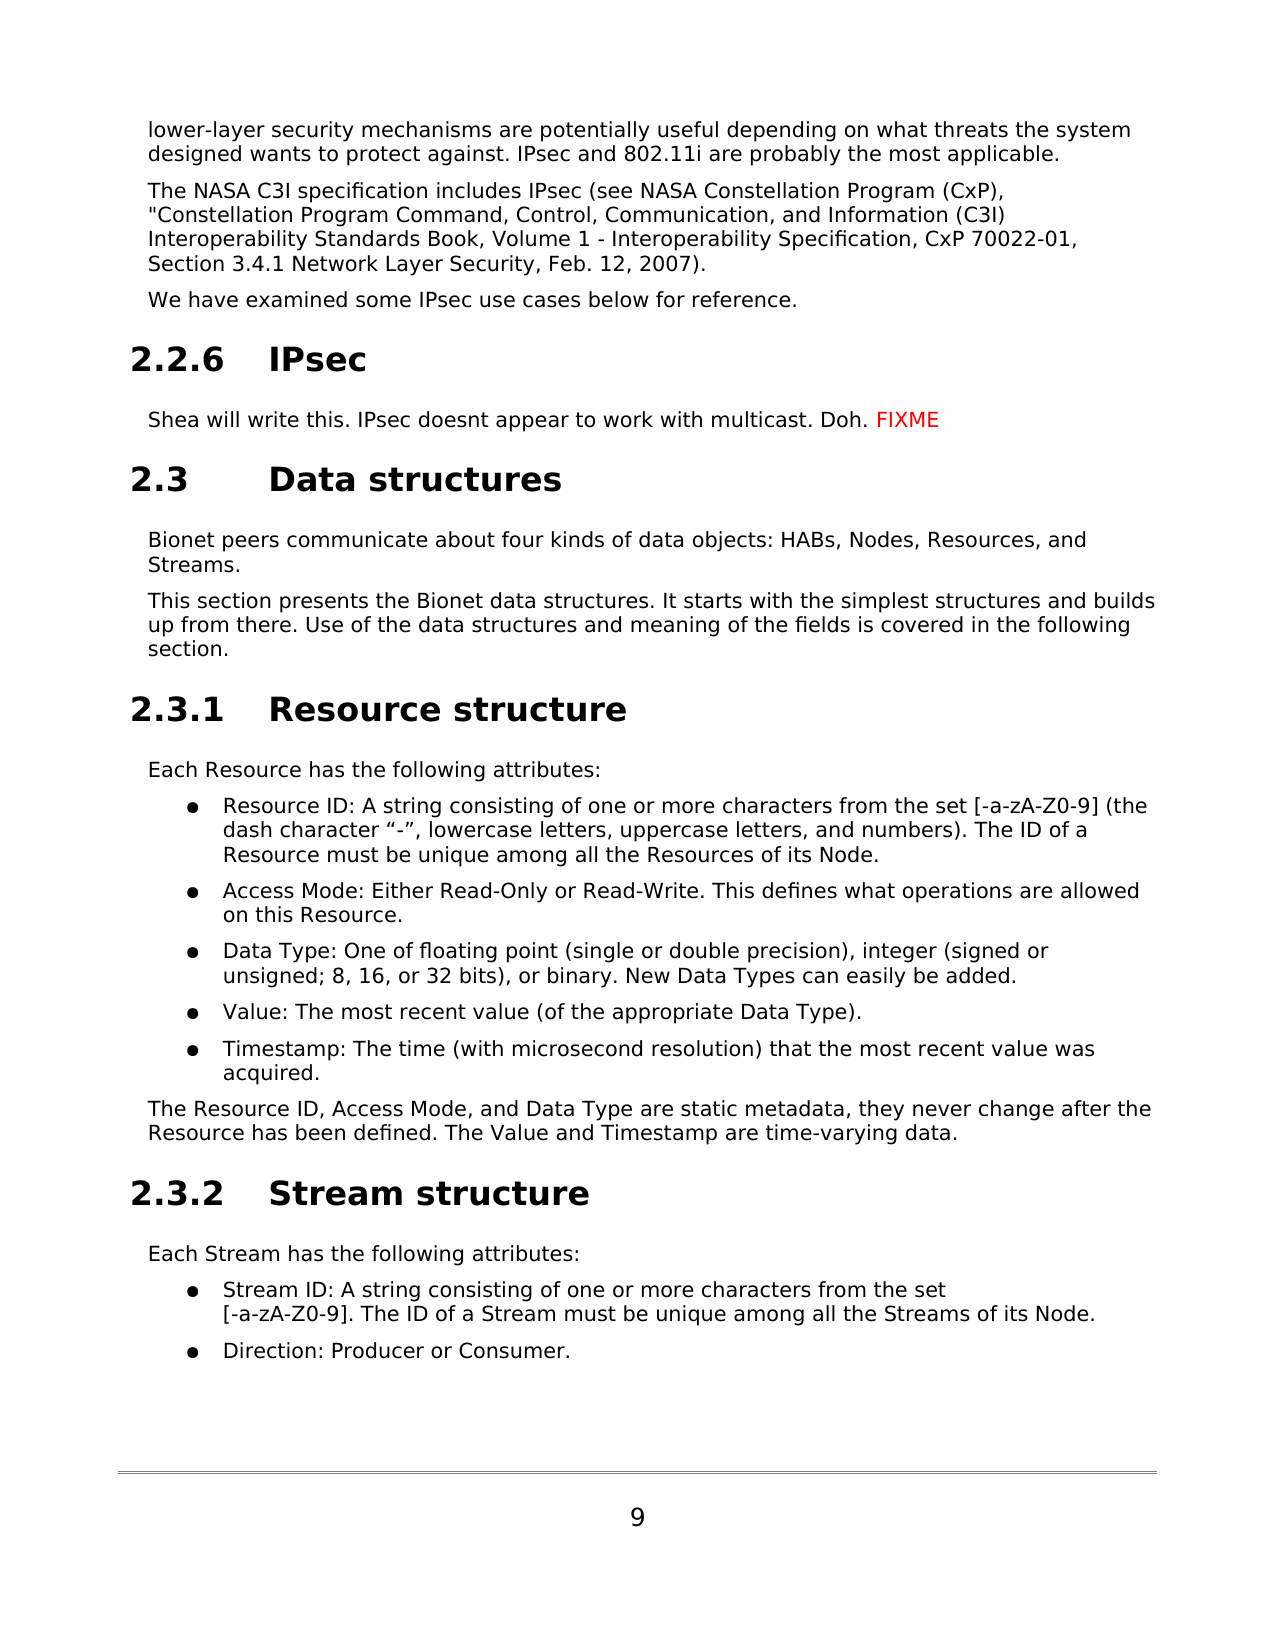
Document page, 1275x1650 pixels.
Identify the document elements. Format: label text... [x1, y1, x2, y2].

text The NASA C3I specification includes IPsec (see NASA Constellation Program (CxP), "Constellation Program Command, Control, Communication, and Information (C3I) Interoperability Standards Book, Volume 1 - Interoperability Specification, CxP 70022-01, Section 3.4.1 Network Layer Security, Feb. 12, 2007). [148, 179, 1157, 276]
subtitle Resource structure [118, 690, 1157, 729]
list Resource ID: A string consisting of one or more characters from the set [-a-zA-Z0-9] (the dash character “-”, lowercase letters, uppercase letters, and numbers). The ID of a Resource must be unique among all the Resources of its Node. [185, 794, 1157, 867]
list Access Mode: Either Read-Only or Read-Write. This defines what operations are allowed on this Resource. [185, 879, 1157, 927]
list Data Type: One of floating point (single or double precision), integer (signed or unsigned; 8, 16, or 32 bits), or binary. New Data Types can easily be added. [185, 939, 1157, 988]
list Direction: Producer or Consumer. [185, 1339, 1157, 1363]
text Each Stream has the following attributes: [148, 1242, 1157, 1266]
text Bionet peers communicate about four kinds of data objects: HABs, Nodes, Resources, and Streams. [148, 528, 1157, 577]
text Shea will write this. IPsec doesnt appear to work with multicast. Doh. FIXME [148, 408, 1157, 432]
list Value: The most recent value (of the appropriate Data Type). [185, 1000, 1157, 1024]
text We have examined some IPsec use cases below for reference. [148, 288, 1157, 312]
text This section presents the Bionet data structures. It starts with the simplest structures and builds up from there. Use of the data structures and meaning of the fields is covered in the following section. [148, 589, 1157, 662]
text The Resource ID, Access Mode, and Data Type are static metadata, they never change after the Resource has been defined. The Value and Timestamp are time-varying data. [148, 1097, 1157, 1146]
list Timestamp: The time (with microsecond resolution) that the most recent value was acquired. [185, 1037, 1157, 1085]
subtitle Stream structure [118, 1174, 1157, 1213]
list Stream ID: A string consisting of one or more characters from the set [-a-zA-Z0-9]. The ID of a Stream must be unique among all the Streams of its Node. [185, 1278, 1157, 1327]
subtitle Data structures [118, 461, 1157, 500]
text lower-layer security mechanisms are potentially useful depending on what threats the system designed wants to protect against. IPsec and 802.11i are probably the most applicable. [148, 118, 1157, 167]
subtitle IPsec [118, 341, 1157, 379]
text Each Resource has the following attributes: [148, 758, 1157, 782]
